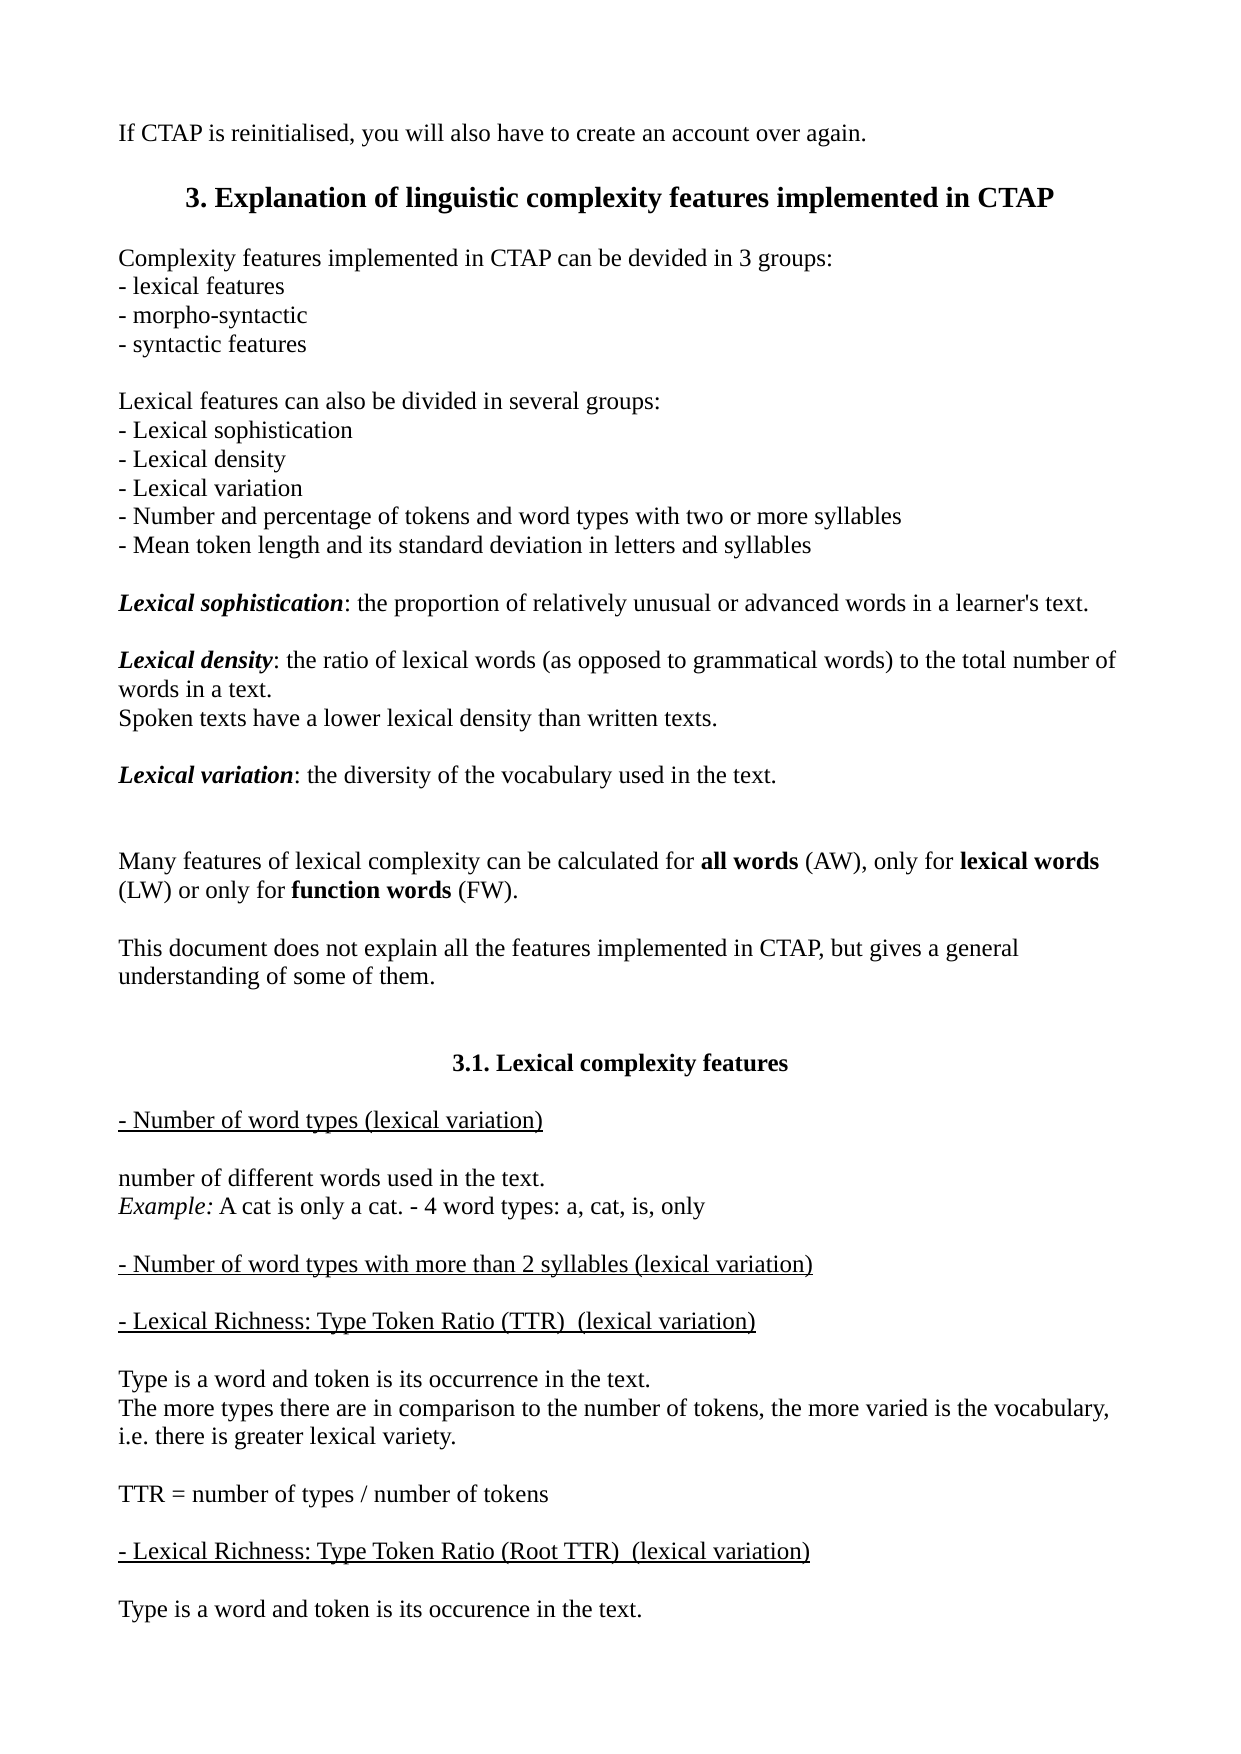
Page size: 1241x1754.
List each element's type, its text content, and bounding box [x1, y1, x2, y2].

text 3. Explanation of linguistic complexity features implemented in CTAP [118, 180, 1122, 214]
text - Lexical Richness: Type Token Ratio (TTR) (lexical variation) [118, 1306, 1122, 1335]
text Lexical sophistication: the proportion of relatively unusual or advanced words in a learner's text. [118, 588, 1122, 616]
text - Lexical sophistication [118, 415, 1122, 444]
text Type is a word and token is its occurrence in the text. [118, 1364, 1122, 1393]
text TTR = number of types / number of tokens [118, 1479, 1122, 1508]
text - Mean token length and its standard deviation in letters and syllables [118, 530, 1122, 559]
text - Number of word types (lexical variation) [118, 1105, 1122, 1134]
text Type is a word and token is its occurence in the text. [118, 1594, 1122, 1623]
text Lexical variation: the diversity of the vocabulary used in the text. [118, 760, 1122, 789]
text Lexical density: the ratio of lexical words (as opposed to grammatical words) to the total number of words in a text. [118, 645, 1122, 703]
text Many features of lexical complexity can be calculated for all words (AW), only for lexical words (LW) or only for function words (FW). [118, 846, 1122, 904]
text - Lexical variation [118, 473, 1122, 501]
text - Number of word types with more than 2 syllables (lexical variation) [118, 1249, 1122, 1278]
text Spoken texts have a lower lexical density than written texts. [118, 703, 1122, 731]
text Example: A cat is only a cat. - 4 word types: a, cat, is, only [118, 1191, 1122, 1220]
text The more types there are in comparison to the number of tokens, the more varied is the vocabulary, i.e. there is greater lexical variety. [118, 1393, 1122, 1450]
text - Lexical density [118, 444, 1122, 473]
text - Lexical Richness: Type Token Ratio (Root TTR) (lexical variation) [118, 1536, 1122, 1565]
text - syntactic features [118, 329, 1122, 358]
text This document does not explain all the features implemented in CTAP, but gives a general understanding of some of them. [118, 933, 1122, 990]
text number of different words used in the text. [118, 1163, 1122, 1191]
text - morpho-syntactic [118, 300, 1122, 329]
text If CTAP is reinitialised, you will also have to create an account over again. [118, 118, 1122, 147]
text Lexical features can also be divided in several groups: [118, 386, 1122, 415]
text - Number and percentage of tokens and word types with two or more syllables [118, 501, 1122, 530]
text 3.1. Lexical complexity features [118, 1048, 1122, 1076]
text Complexity features implemented in CTAP can be devided in 3 groups: [118, 243, 1122, 271]
text - lexical features [118, 271, 1122, 300]
